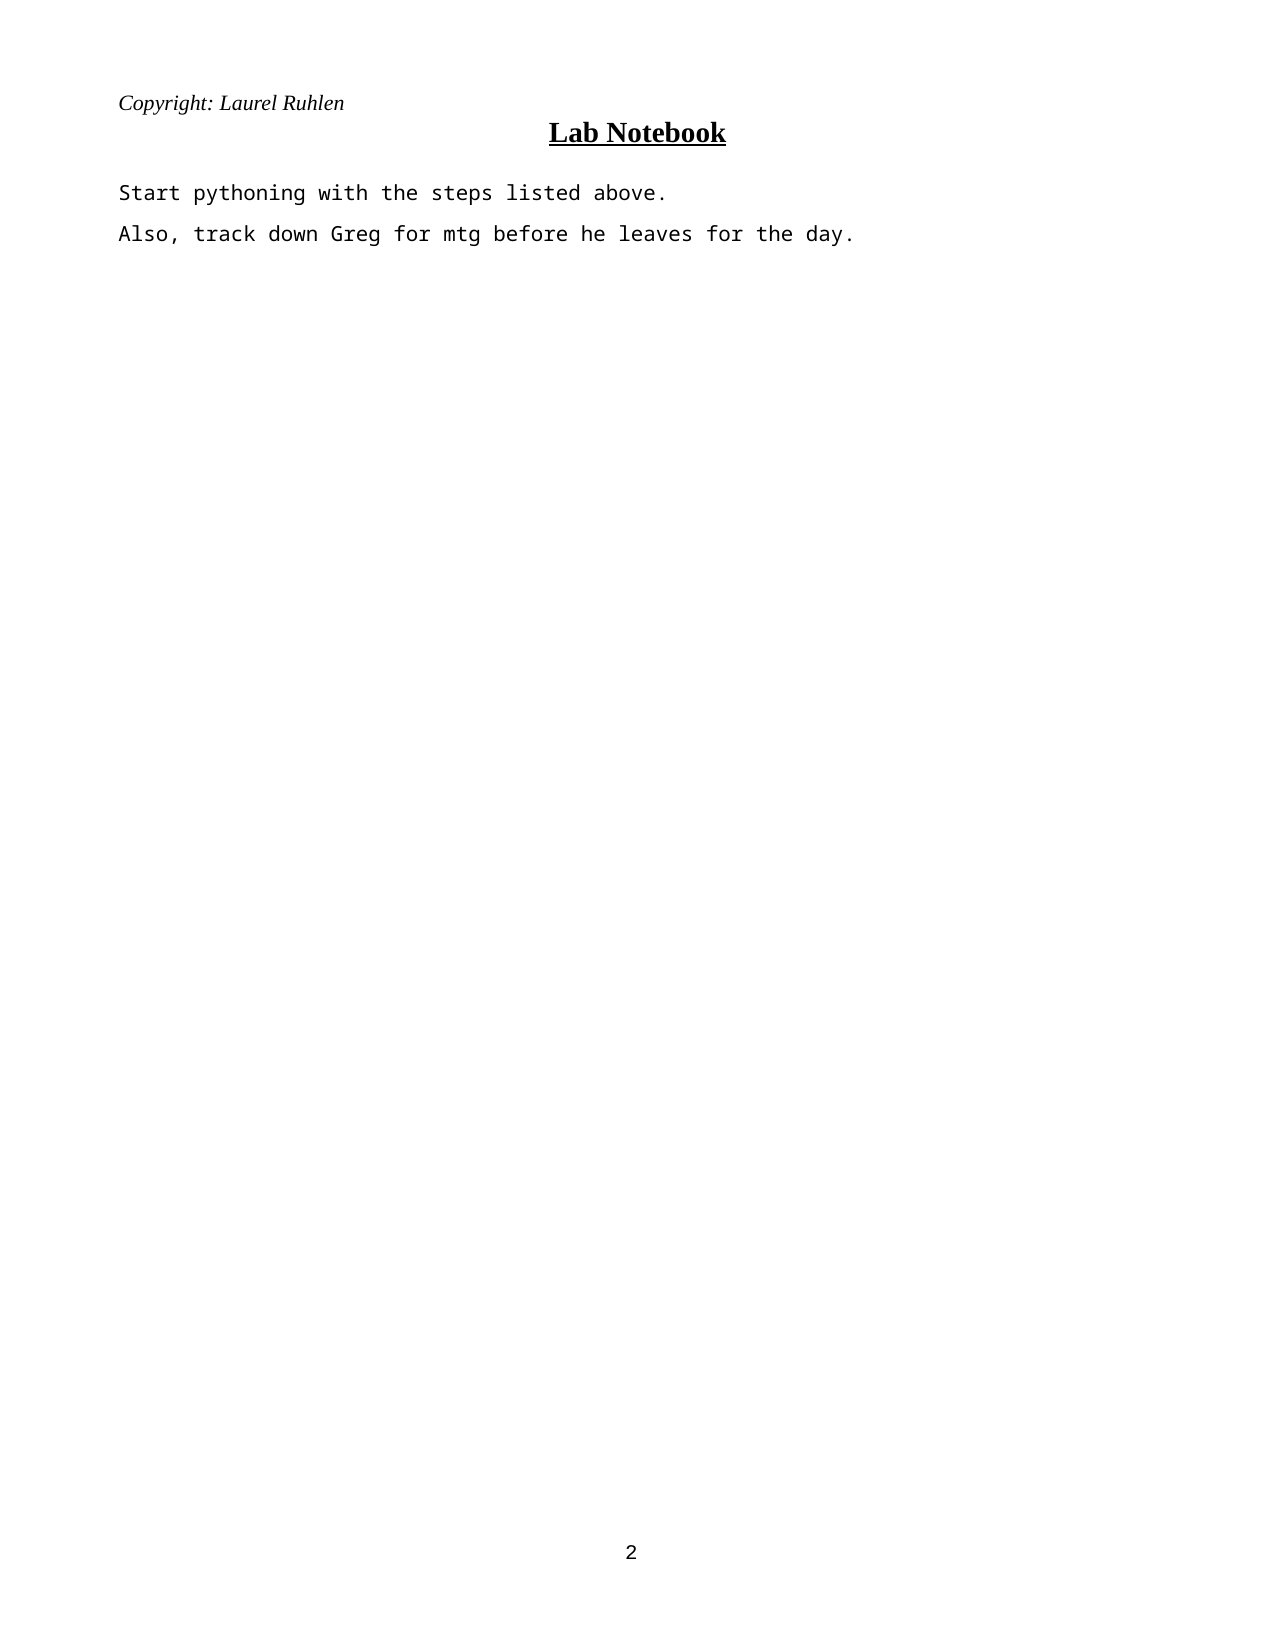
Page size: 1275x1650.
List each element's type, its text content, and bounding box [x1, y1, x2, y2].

text Start pythoning with the steps listed above. [118, 178, 1157, 207]
text Also, track down Greg for mtg before he leaves for the day. [118, 219, 1157, 248]
